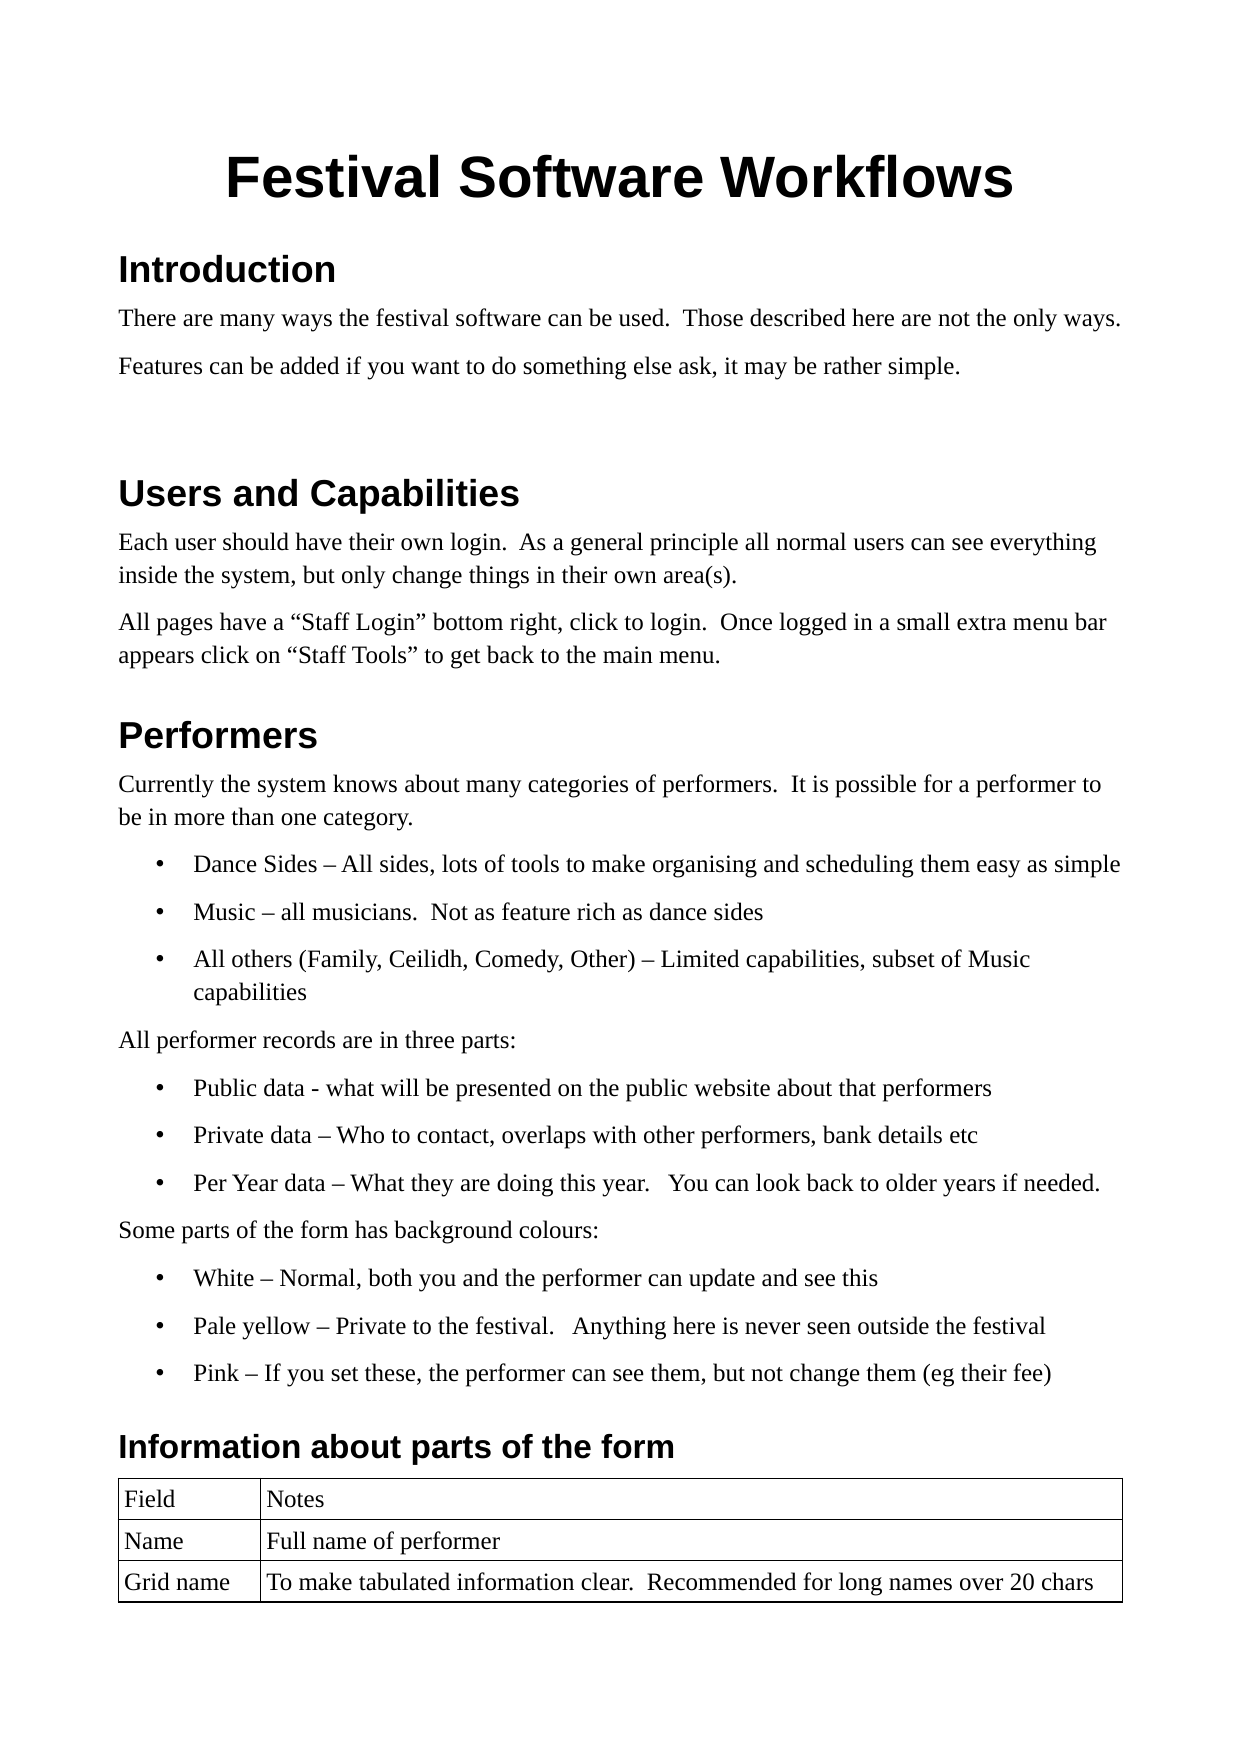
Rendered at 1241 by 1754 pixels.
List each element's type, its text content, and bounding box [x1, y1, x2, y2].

table_header Field [119, 1479, 260, 1519]
text All pages have a “Staff Login” bottom right, click to login. Once logged in a small extra menu bar appears click on “Staff Tools” to get back to the main menu. [118, 607, 1122, 669]
subtitle Introduction [118, 248, 1122, 291]
list Pink – If you set these, the performer can see them, but not change them (eg their fee) [156, 1358, 1122, 1387]
subtitle Performers [118, 713, 1122, 756]
table_cell To make tabulated information clear. Recommended for long names over 20 chars [261, 1561, 1122, 1601]
list Private data – Who to contact, overlaps with other performers, bank details etc [156, 1120, 1122, 1149]
list All others (Family, Ceilidh, Comedy, Other) – Limited capabilities, subset of Music capabilities [156, 944, 1122, 1006]
text All performer records are in three parts: [118, 1025, 1122, 1054]
list Per Year data – What they are doing this year. You can look back to older years if needed. [156, 1168, 1122, 1197]
text Some parts of the form has background colours: [118, 1216, 1122, 1244]
list Music – all musicians. Not as feature rich as dance sides [156, 897, 1122, 926]
text Each user should have their own login. As a general principle all normal users can see everything inside the system, but only change things in their own area(s). [118, 527, 1122, 588]
subtitle Users and Capabilities [118, 471, 1122, 514]
table_cell Full name of performer [261, 1520, 1122, 1560]
list Pale yellow – Private to the festival. Anything here is never seen outside the festival [156, 1311, 1122, 1339]
text There are many ways the festival software can be used. Those described here are not the only ways. [118, 303, 1122, 332]
text Currently the system knows about many categories of performers. It is possible for a performer to be in more than one category. [118, 769, 1122, 830]
list Dance Sides – All sides, lots of tools to make organising and scheduling them easy as simple [156, 849, 1122, 878]
subtitle Information about parts of the form [118, 1427, 1122, 1465]
title Festival Software Workflows [118, 143, 1122, 210]
text Features can be added if you want to do something else ask, it may be rather simple. [118, 351, 1122, 380]
table_cell Grid name [119, 1561, 260, 1601]
table_header Notes [261, 1479, 1122, 1519]
list White – Normal, both you and the performer can update and see this [156, 1263, 1122, 1292]
table_cell Name [119, 1520, 260, 1560]
list Public data - what will be presented on the public website about that performers [156, 1073, 1122, 1101]
